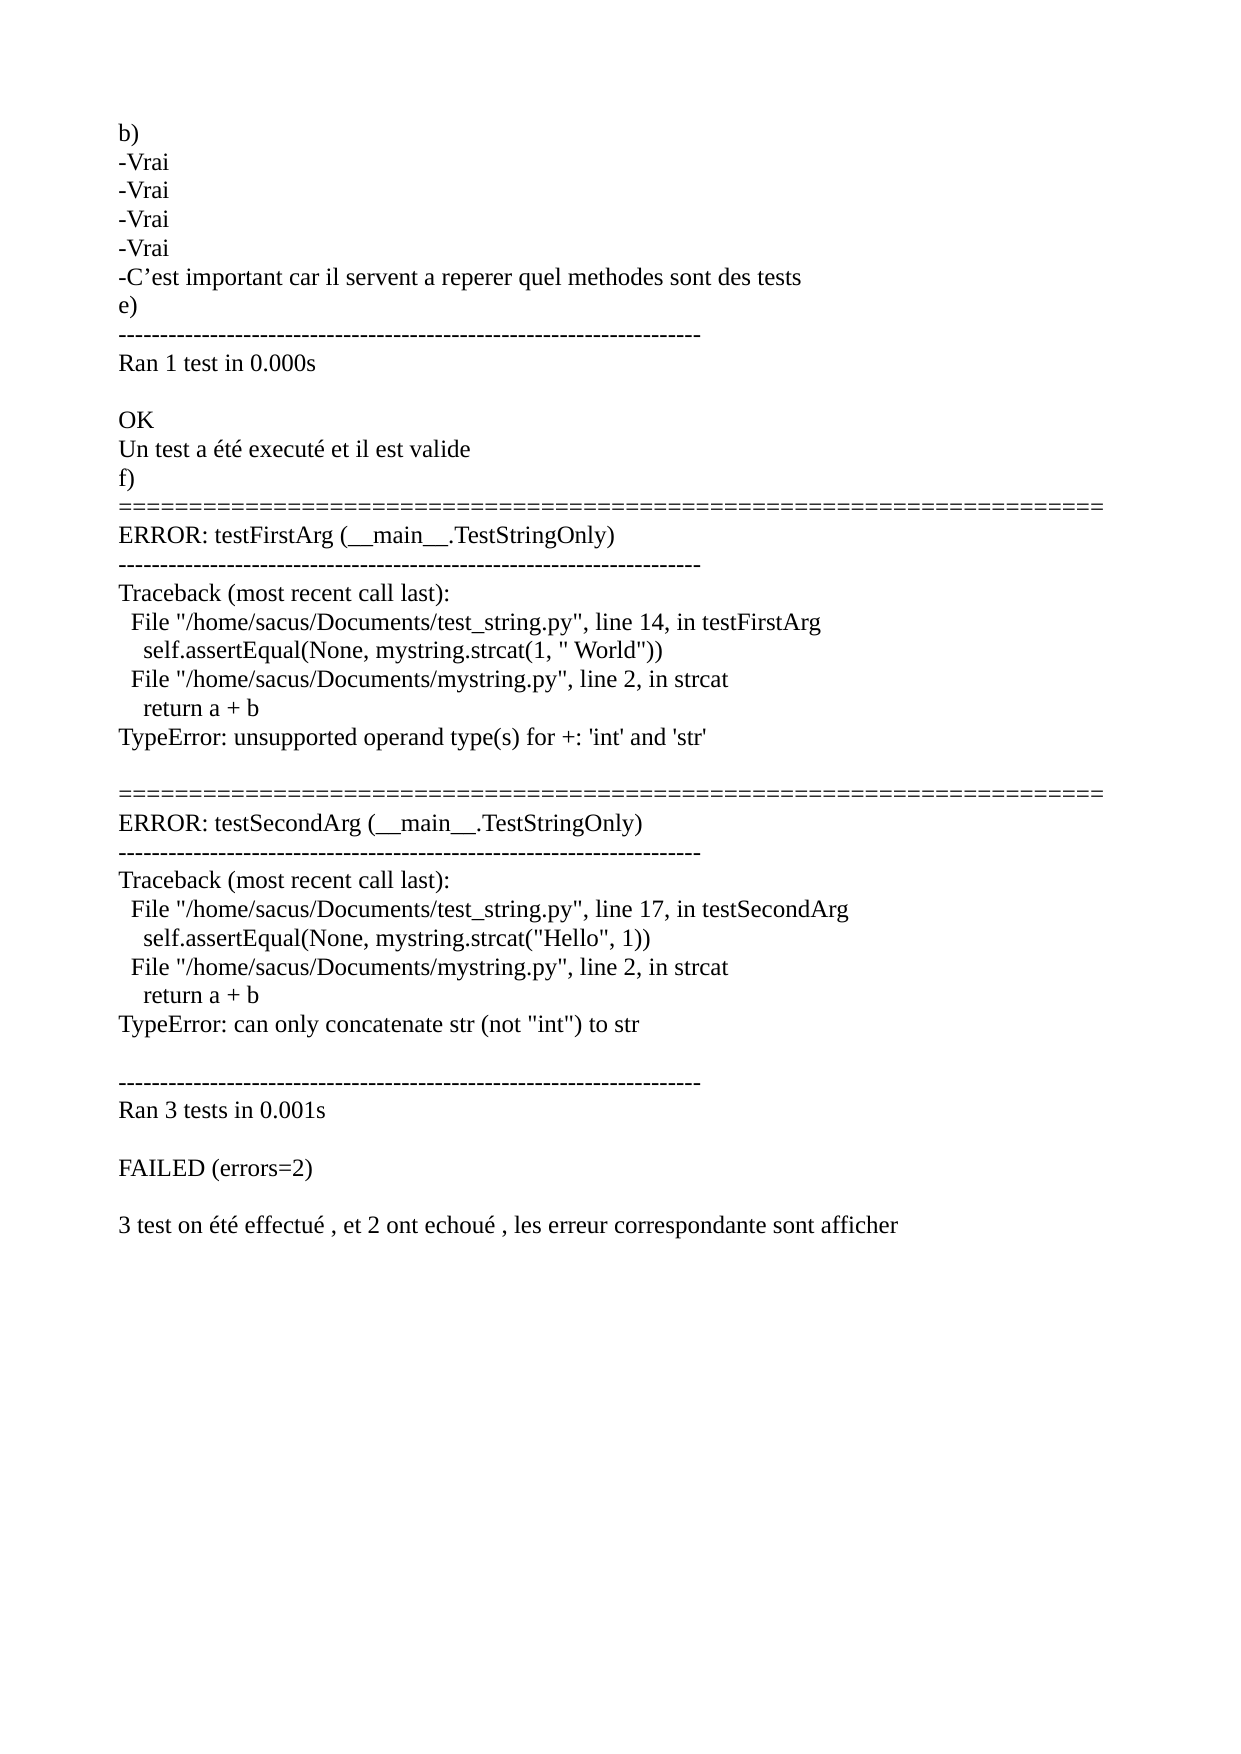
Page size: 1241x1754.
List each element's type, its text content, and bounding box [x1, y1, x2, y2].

text return a + b [118, 981, 1122, 1009]
text Ran 1 test in 0.000s [118, 348, 1122, 377]
text b) [118, 118, 1122, 147]
text Ran 3 tests in 0.001s [118, 1096, 1122, 1124]
text ====================================================================== [118, 779, 1122, 808]
text OK [118, 406, 1122, 434]
text ---------------------------------------------------------------------- [118, 1067, 1122, 1096]
text -Vrai [118, 147, 1122, 176]
text ---------------------------------------------------------------------- [118, 549, 1122, 578]
text ====================================================================== [118, 492, 1122, 521]
text self.assertEqual(None, mystring.strcat(1, " World")) [118, 636, 1122, 664]
text -Vrai [118, 176, 1122, 204]
text Un test a été executé et il est valide [118, 434, 1122, 463]
text File "/home/sacus/Documents/test_string.py", line 14, in testFirstArg [118, 607, 1122, 636]
text TypeError: can only concatenate str (not "int") to str [118, 1009, 1122, 1038]
text -Vrai [118, 233, 1122, 262]
text f) [118, 463, 1122, 492]
text Traceback (most recent call last): [118, 578, 1122, 607]
text e) [118, 291, 1122, 319]
text ERROR: testSecondArg (__main__.TestStringOnly) [118, 808, 1122, 837]
text ERROR: testFirstArg (__main__.TestStringOnly) [118, 521, 1122, 549]
text self.assertEqual(None, mystring.strcat("Hello", 1)) [118, 923, 1122, 952]
text -C’est important car il servent a reperer quel methodes sont des tests [118, 262, 1122, 291]
text FAILED (errors=2) [118, 1153, 1122, 1182]
text File "/home/sacus/Documents/mystring.py", line 2, in strcat [118, 952, 1122, 981]
text TypeError: unsupported operand type(s) for +: 'int' and 'str' [118, 722, 1122, 751]
text 3 test on été effectué , et 2 ont echoué , les erreur correspondante sont afficher [118, 1211, 1122, 1239]
text File "/home/sacus/Documents/test_string.py", line 17, in testSecondArg [118, 894, 1122, 923]
text Traceback (most recent call last): [118, 866, 1122, 894]
text File "/home/sacus/Documents/mystring.py", line 2, in strcat [118, 664, 1122, 693]
text ---------------------------------------------------------------------- [118, 319, 1122, 348]
text ---------------------------------------------------------------------- [118, 837, 1122, 866]
text return a + b [118, 693, 1122, 722]
text -Vrai [118, 204, 1122, 233]
